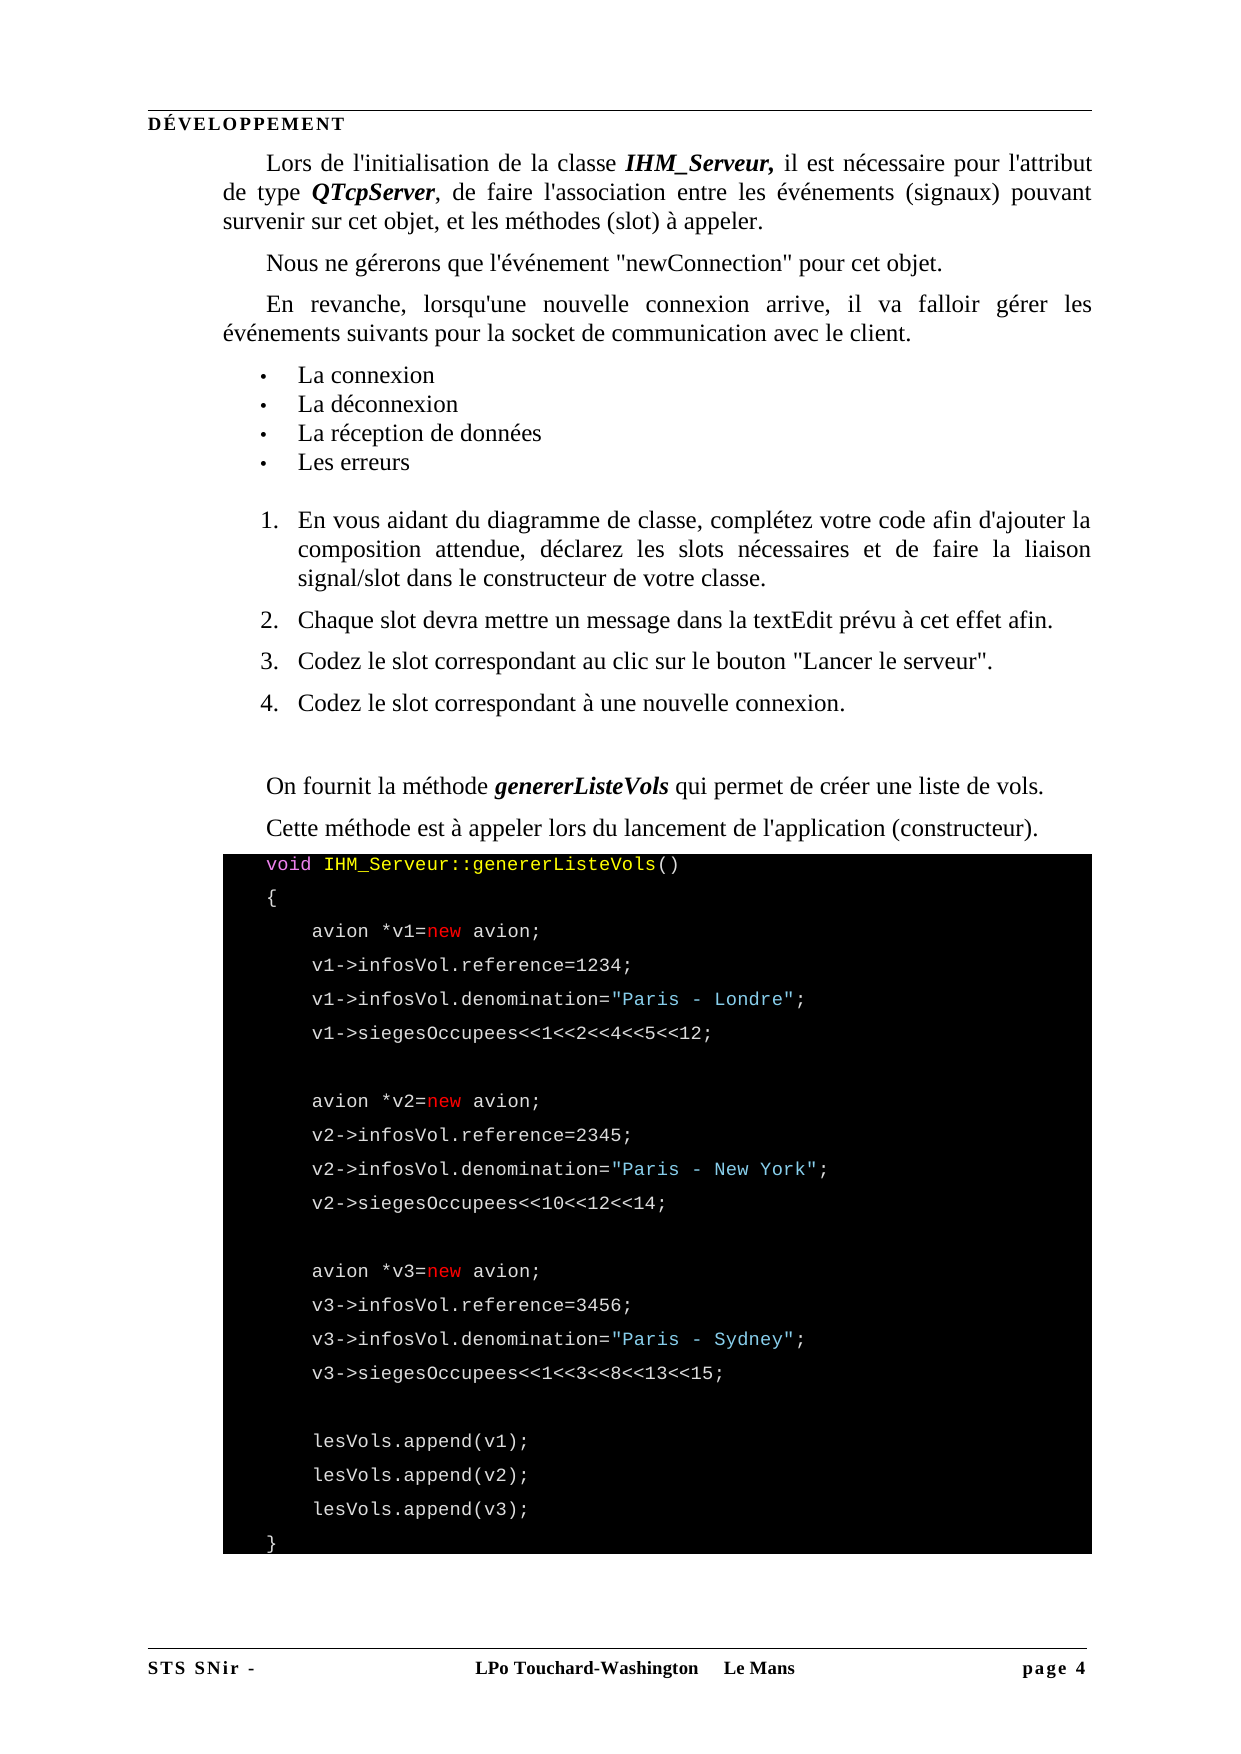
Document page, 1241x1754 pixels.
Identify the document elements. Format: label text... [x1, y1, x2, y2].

text v1->infosVol.denomination="Paris - Londre"; [223, 990, 1092, 1011]
text { [223, 888, 1092, 909]
text Lors de l'initialisation de la classe IHM_Serveur, il est nécessaire pour l'attribut de type QTcpServer, de faire l'association entre les événements (signaux) pouvant survenir sur cet objet, et les méthodes (slot) à appeler. [223, 148, 1092, 235]
text Nous ne gérerons que l'événement "newConnection" pour cet objet. [223, 247, 1092, 276]
list La déconnexion [260, 389, 1092, 418]
list En vous aidant du diagramme de classe, complétez votre code afin d'ajouter la composition attendue, déclarez les slots nécessaires et de faire la liaison signal/slot dans le constructeur de votre classe. [260, 505, 1092, 592]
list Codez le slot correspondant à une nouvelle connexion. [260, 688, 1092, 717]
list Chaque slot devra mettre un message dans la textEdit prévu à cet effet afin. [260, 604, 1092, 634]
text } [223, 1533, 1092, 1554]
text avion *v3=new avion; [223, 1261, 1092, 1283]
text lesVols.append(v2); [223, 1465, 1092, 1487]
text Cette méthode est à appeler lors du lancement de l'application (constructeur). [223, 812, 1092, 841]
text v1->infosVol.reference=1234; [223, 956, 1092, 977]
text v3->infosVol.denomination="Paris - Sydney"; [223, 1329, 1092, 1351]
text v2->siegesOccupees<<10<<12<<14; [223, 1193, 1092, 1215]
text lesVols.append(v3); [223, 1499, 1092, 1521]
text v2->infosVol.denomination="Paris - New York"; [223, 1159, 1092, 1181]
text v1->siegesOccupees<<1<<2<<4<<5<<12; [223, 1024, 1092, 1045]
text void IHM_Serveur::genererListeVols() [223, 854, 1092, 875]
list Les erreurs [260, 447, 1092, 476]
list Codez le slot correspondant au clic sur le bouton "Lancer le serveur". [260, 646, 1092, 675]
list La connexion [260, 359, 1092, 389]
text avion *v2=new avion; [223, 1092, 1092, 1113]
text lesVols.append(v1); [223, 1431, 1092, 1453]
text On fournit la méthode genererListeVols qui permet de créer une liste de vols. [223, 771, 1092, 800]
text En revanche, lorsqu'une nouvelle connexion arrive, il va falloir gérer les événements suivants pour la socket de communication avec le client. [223, 289, 1092, 347]
text v2->infosVol.reference=2345; [223, 1126, 1092, 1147]
text v3->siegesOccupees<<1<<3<<8<<13<<15; [223, 1363, 1092, 1385]
text avion *v1=new avion; [223, 922, 1092, 943]
text v3->infosVol.reference=3456; [223, 1295, 1092, 1317]
list La réception de données [260, 418, 1092, 447]
